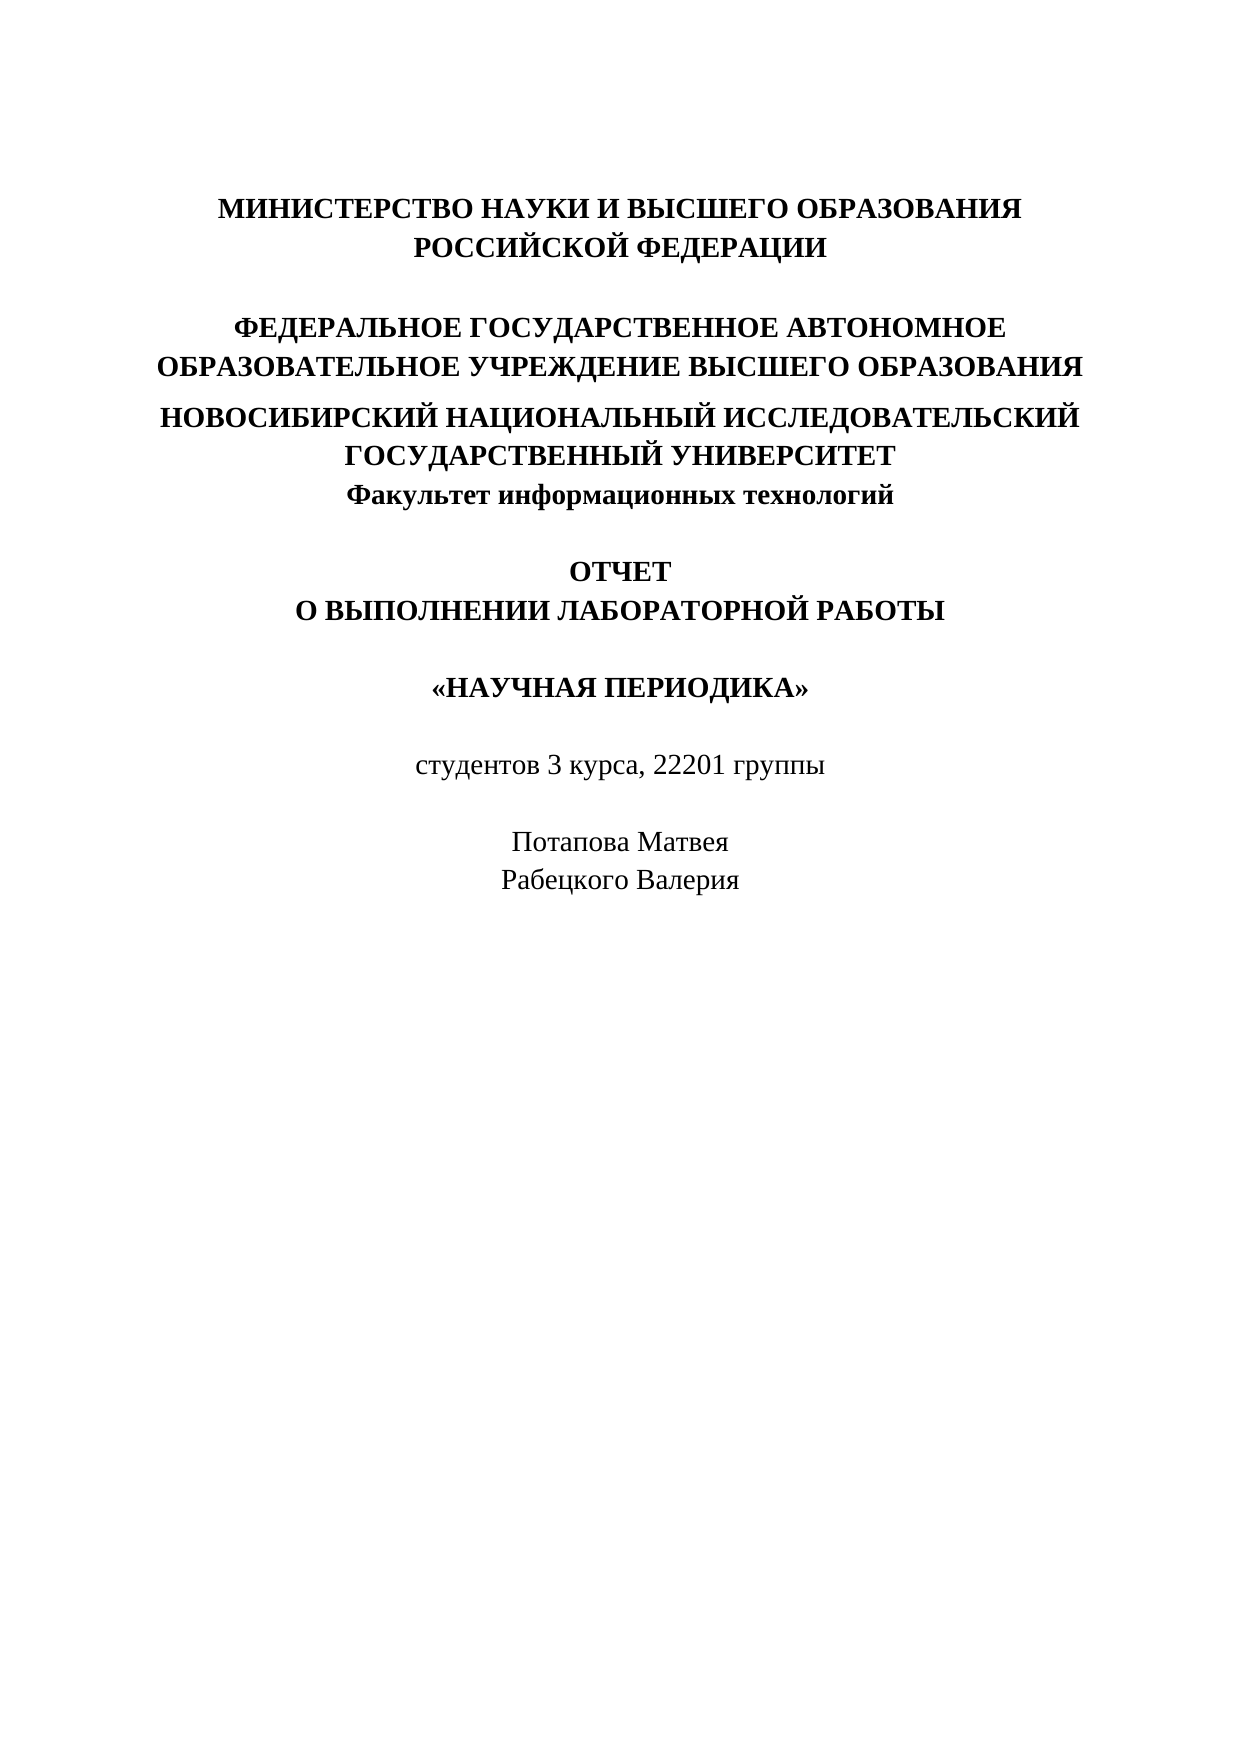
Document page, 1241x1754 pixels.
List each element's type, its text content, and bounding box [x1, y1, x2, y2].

subtitle ФЕДЕРАЛЬНОЕ ГОСУДАРСТВЕННОЕ АВТОНОМНОЕ ОБРАЗОВАТЕЛЬНОЕ УЧРЕЖДЕНИЕ ВЫСШЕГО ОБРАЗОВАНИЯ [150, 310, 1090, 382]
text Факультет информационных технологий [150, 477, 1090, 511]
text НОВОСИБИРСКИЙ НАЦИОНАЛЬНЫЙ ИССЛЕДОВАТЕЛЬСКИЙ ГОСУДАРСТВЕННЫЙ УНИВЕРСИТЕТ [150, 400, 1090, 472]
text студентов 3 курса, 22201 группы [150, 747, 1090, 780]
text Потапова Матвея [150, 824, 1090, 857]
text О ВЫПОЛНЕНИИ ЛАБОРАТОРНОЙ РАБОТЫ [150, 593, 1090, 626]
subtitle МИНИСТЕРСТВО НАУКИ И ВЫСШЕГО ОБРАЗОВАНИЯ РОССИЙСКОЙ ФЕДЕРАЦИИ [150, 192, 1090, 264]
text Рабецкого Валерия [150, 862, 1090, 896]
text ОТЧЕТ [150, 554, 1090, 588]
text «НАУЧНАЯ ПЕРИОДИКА» [150, 670, 1090, 703]
